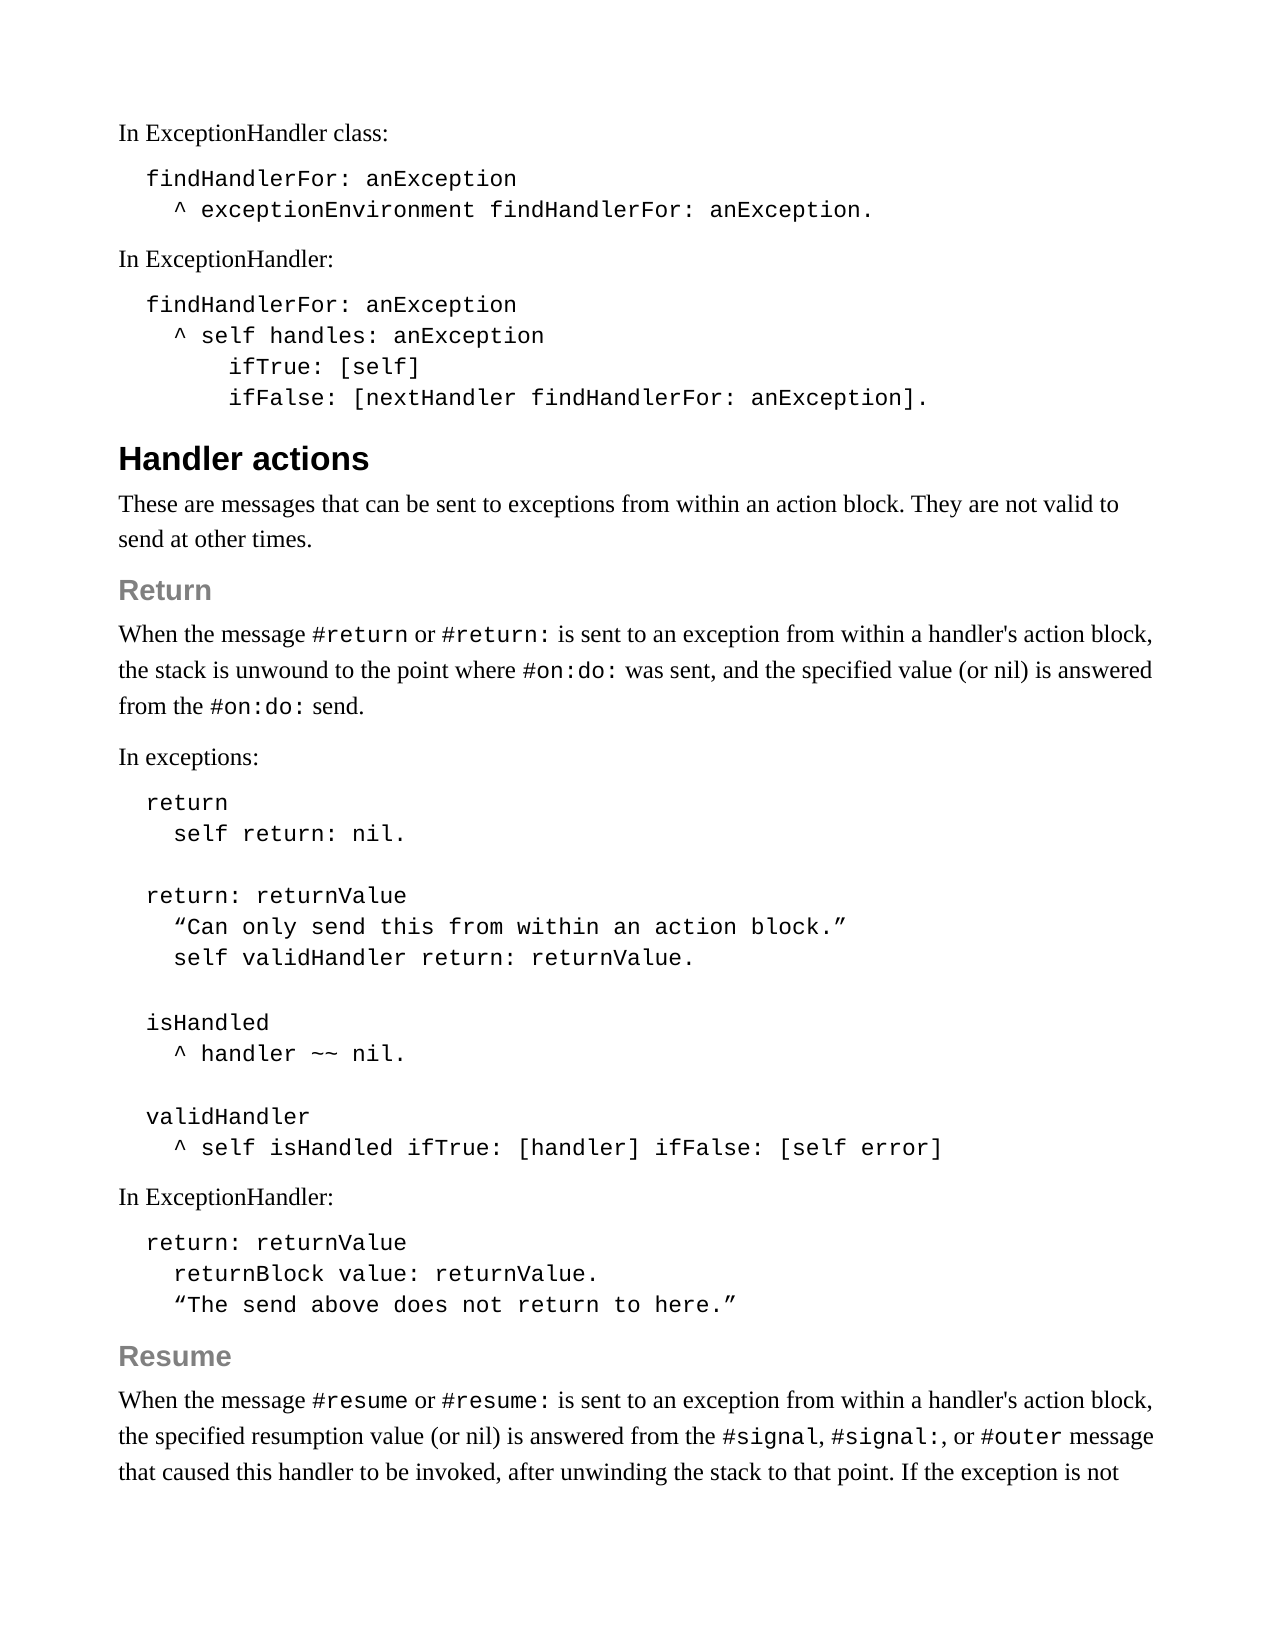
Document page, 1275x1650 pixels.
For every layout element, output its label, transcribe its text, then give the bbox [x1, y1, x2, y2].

text ^ exceptionEnvironment findHandlerFor: anException. [118, 198, 1157, 224]
text isHandled [118, 1012, 1157, 1037]
text In exceptions: [118, 742, 1157, 771]
text self validHandler return: returnValue. [118, 947, 1157, 972]
text In ExceptionHandler: [118, 244, 1157, 273]
subtitle Handler actions [118, 438, 1157, 477]
text These are messages that can be sent to exceptions from within an action block. They are not valid to send at other times. [118, 489, 1157, 553]
text In ExceptionHandler: [118, 1182, 1157, 1211]
text When the message #return or #return: is sent to an exception from within a handler's action block, the stack is unwound to the point where #on:do: was sent, and the specified value (or nil) is answered from the #on:do: send. [118, 619, 1157, 721]
text When the message #resume or #resume: is sent to an exception from within a handler's action block, the specified resumption value (or nil) is answered from the #signal, #signal:, or #outer message that caused this handler to be invoked, after unwinding the stack to that point. If the exception is not [118, 1386, 1157, 1486]
text findHandlerFor: anException [118, 167, 1157, 193]
text ^ self isHandled ifTrue: [handler] ifFalse: [self error] [118, 1136, 1157, 1162]
text ifFalse: [nextHandler findHandlerFor: anException]. [118, 386, 1157, 412]
text self return: nil. [118, 822, 1157, 848]
text validHandler [118, 1105, 1157, 1131]
text return [118, 791, 1157, 817]
subtitle Return [118, 573, 1157, 607]
text ^ self handles: anException [118, 324, 1157, 350]
text “The send above does not return to here.” [118, 1293, 1157, 1319]
subtitle Resume [118, 1339, 1157, 1373]
text “Can only send this from within an action block.” [118, 916, 1157, 941]
text ^ handler ~~ nil. [118, 1043, 1157, 1068]
text findHandlerFor: anException [118, 293, 1157, 319]
text return: returnValue [118, 884, 1157, 910]
text ifTrue: [self] [118, 355, 1157, 381]
text return: returnValue [118, 1231, 1157, 1257]
text In ExceptionHandler class: [118, 118, 1157, 147]
text returnBlock value: returnValue. [118, 1262, 1157, 1288]
